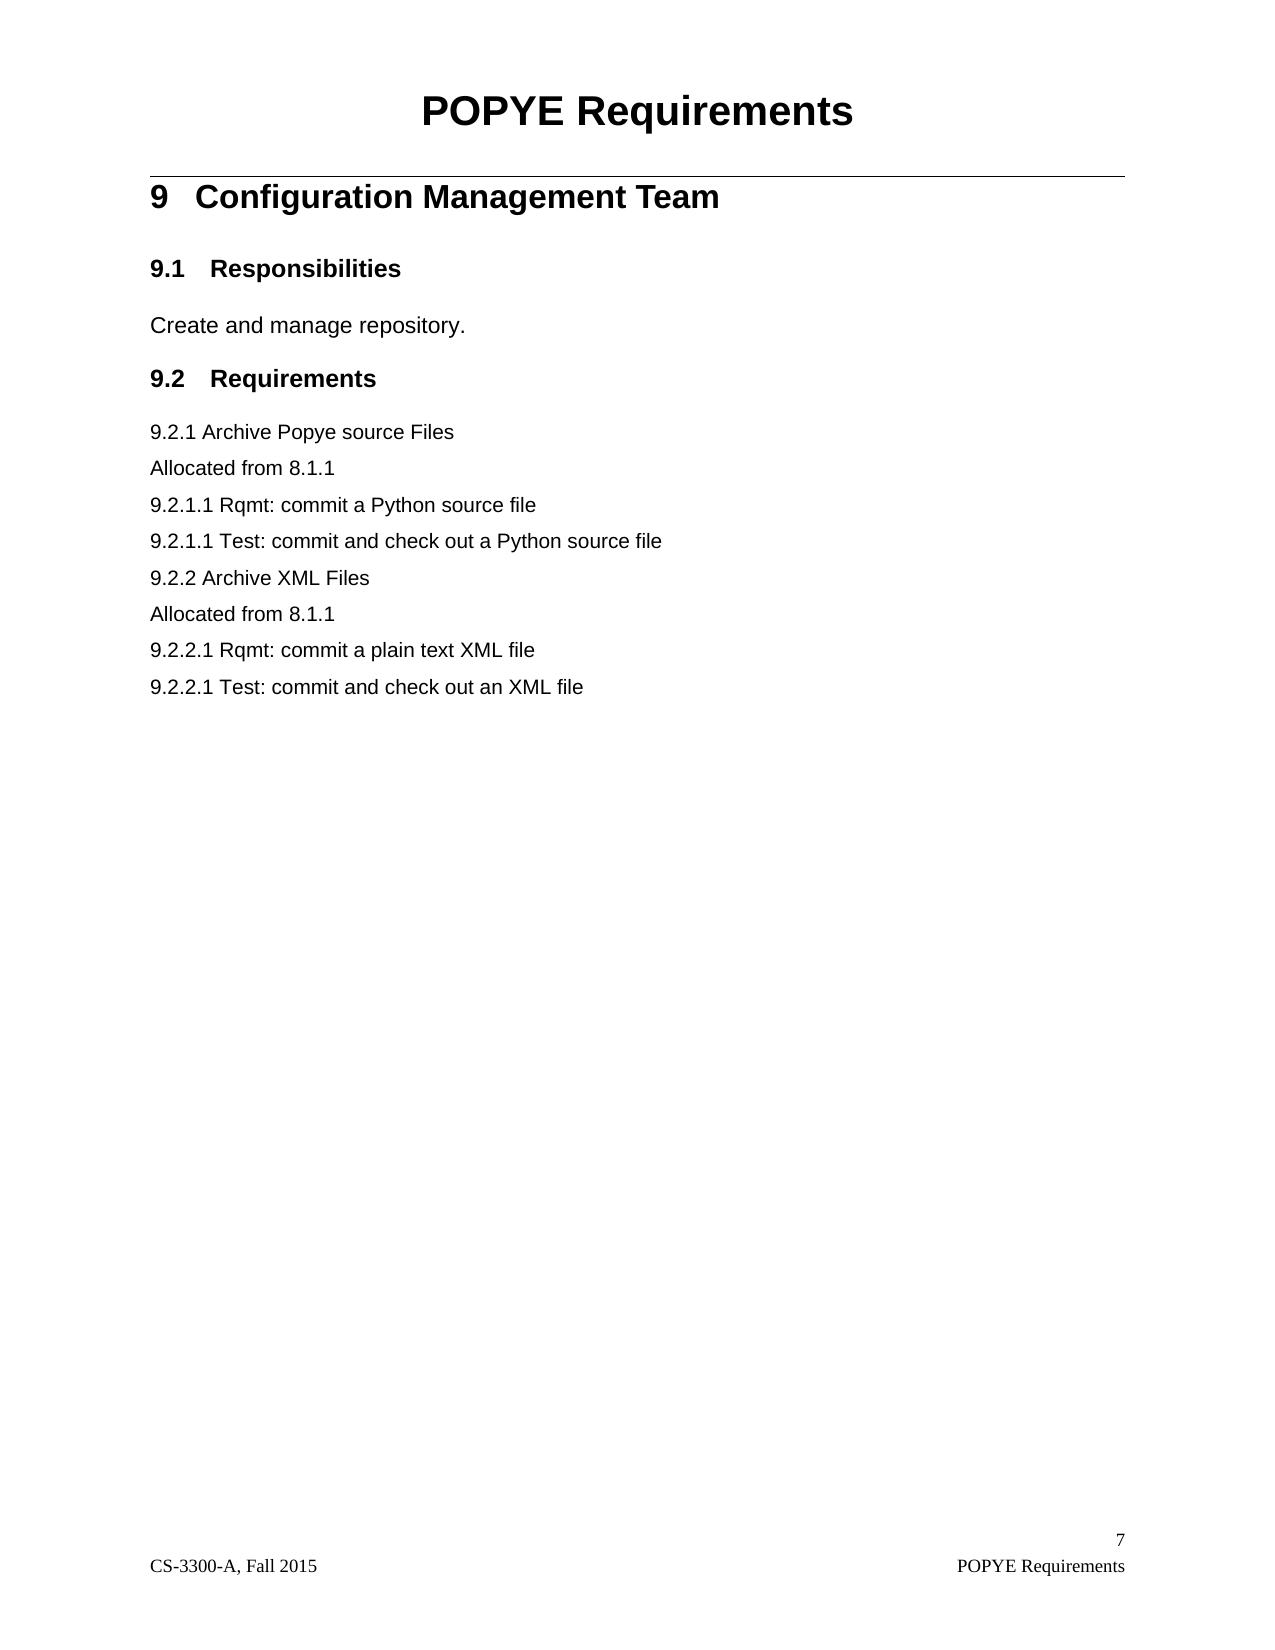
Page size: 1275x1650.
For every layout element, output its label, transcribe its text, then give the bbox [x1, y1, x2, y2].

text Allocated from 8.1.1 [150, 602, 1125, 626]
text 9.2.2.1 Test: commit and check out an XML file [150, 675, 1125, 699]
subtitle Requirements [150, 364, 1125, 393]
text 9.2.1 Archive Popye source Files [150, 419, 1125, 443]
text 9.2.2 Archive XML Files [150, 565, 1125, 589]
text 9.2.1.1 Test: commit and check out a Python source file [150, 529, 1125, 553]
text 9.2.2.1 Rqmt: commit a plain text XML file [150, 638, 1125, 662]
text Allocated from 8.1.1 [150, 456, 1125, 480]
text 9.2.1.1 Rqmt: commit a Python source file [150, 492, 1125, 516]
subtitle Responsibilities [150, 254, 1125, 283]
text Create and manage repository. [150, 312, 1125, 338]
subtitle Configuration Management Team [150, 177, 1125, 216]
